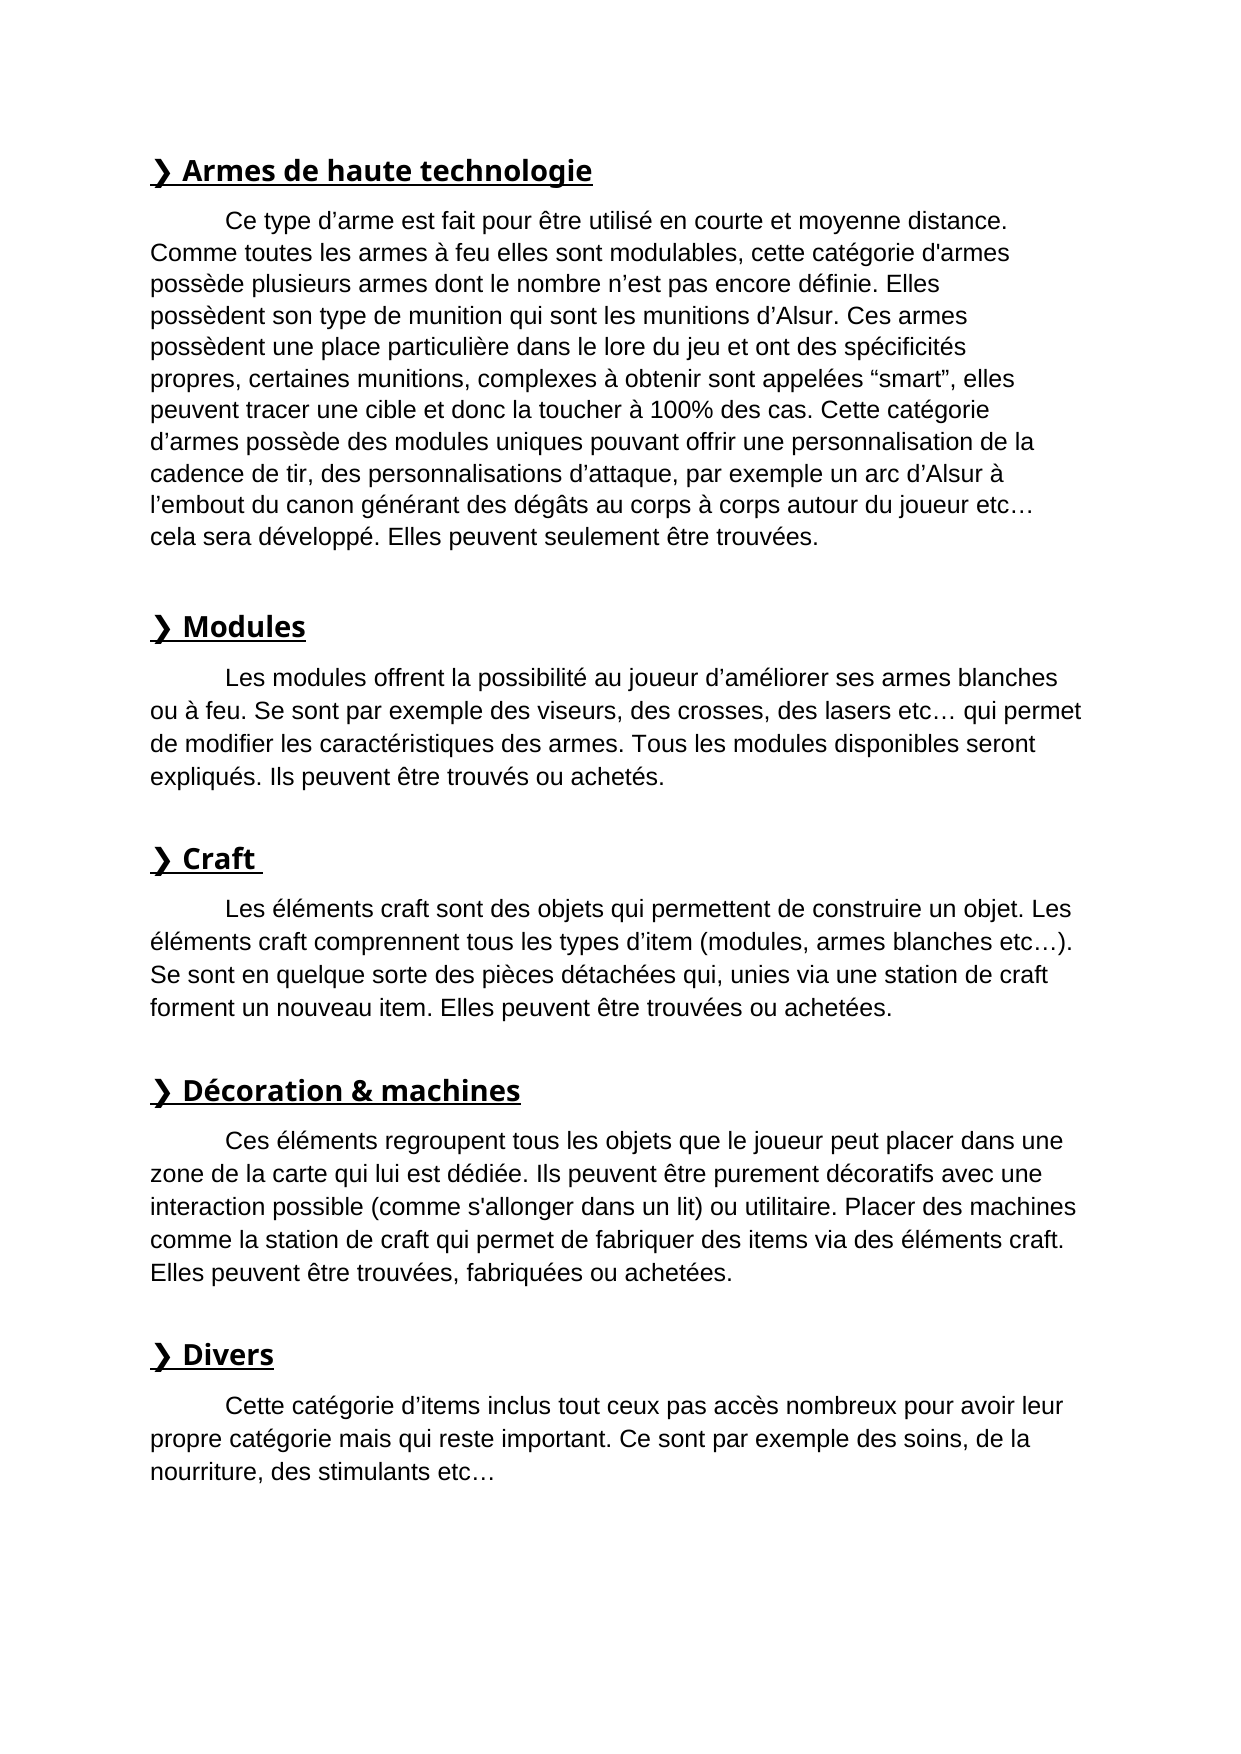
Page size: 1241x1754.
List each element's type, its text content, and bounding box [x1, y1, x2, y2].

text Les modules offrent la possibilité au joueur d’améliorer ses armes blanches ou à feu. Se sont par exemple des viseurs, des crosses, des lasers etc… qui permet de modifier les caractéristiques des armes. Tous les modules disponibles seront expliqués. Ils peuvent être trouvés ou achetés. [150, 663, 1090, 790]
text Cette catégorie d’items inclus tout ceux pas accès nombreux pour avoir leur propre catégorie mais qui reste important. Ce sont par exemple des soins, de la nourriture, des stimulants etc… [150, 1391, 1090, 1485]
subtitle ❯ Décoration & machines [150, 1070, 1048, 1109]
subtitle ❯ Modules [150, 606, 1048, 646]
subtitle Ce type d’arme est fait pour être utilisé en courte et moyenne distance. Comme toutes les armes à feu elles sont modulables, cette catégorie d'armes possède plusieurs armes dont le nombre n’est pas encore définie. Elles possèdent son type de munition qui sont les munitions d’Alsur. Ces armes possèdent une place particulière dans le lore du jeu et ont des spécificités propres, certaines munitions, complexes à obtenir sont appelées “smart”, elles peuvent tracer une cible et donc la toucher à 100% des cas. Cette catégorie d’armes possède des modules uniques pouvant offrir une personnalisation de la cadence de tir, des personnalisations d’attaque, par exemple un arc d’Alsur à l’embout du canon générant des dégâts au corps à corps autour du joueur etc… cela sera développé. Elles peuvent seulement être trouvées. [150, 206, 1048, 551]
subtitle ❯ Divers [150, 1334, 1048, 1374]
subtitle ❯ Armes de haute technologie [150, 150, 1048, 190]
text Ces éléments regroupent tous les objets que le joueur peut placer dans une zone de la carte qui lui est dédiée. Ils peuvent être purement décoratifs avec une interaction possible (comme s'allonger dans un lit) ou utilitaire. Placer des machines comme la station de craft qui permet de fabriquer des items via des éléments craft. Elles peuvent être trouvées, fabriquées ou achetées. [150, 1126, 1090, 1287]
subtitle ❯ Craft [150, 838, 1048, 878]
text Les éléments craft sont des objets qui permettent de construire un objet. Les éléments craft comprennent tous les types d’item (modules, armes blanches etc…). Se sont en quelque sorte des pièces détachées qui, unies via une station de craft forment un nouveau item. Elles peuvent être trouvées ou achetées. [150, 894, 1090, 1022]
